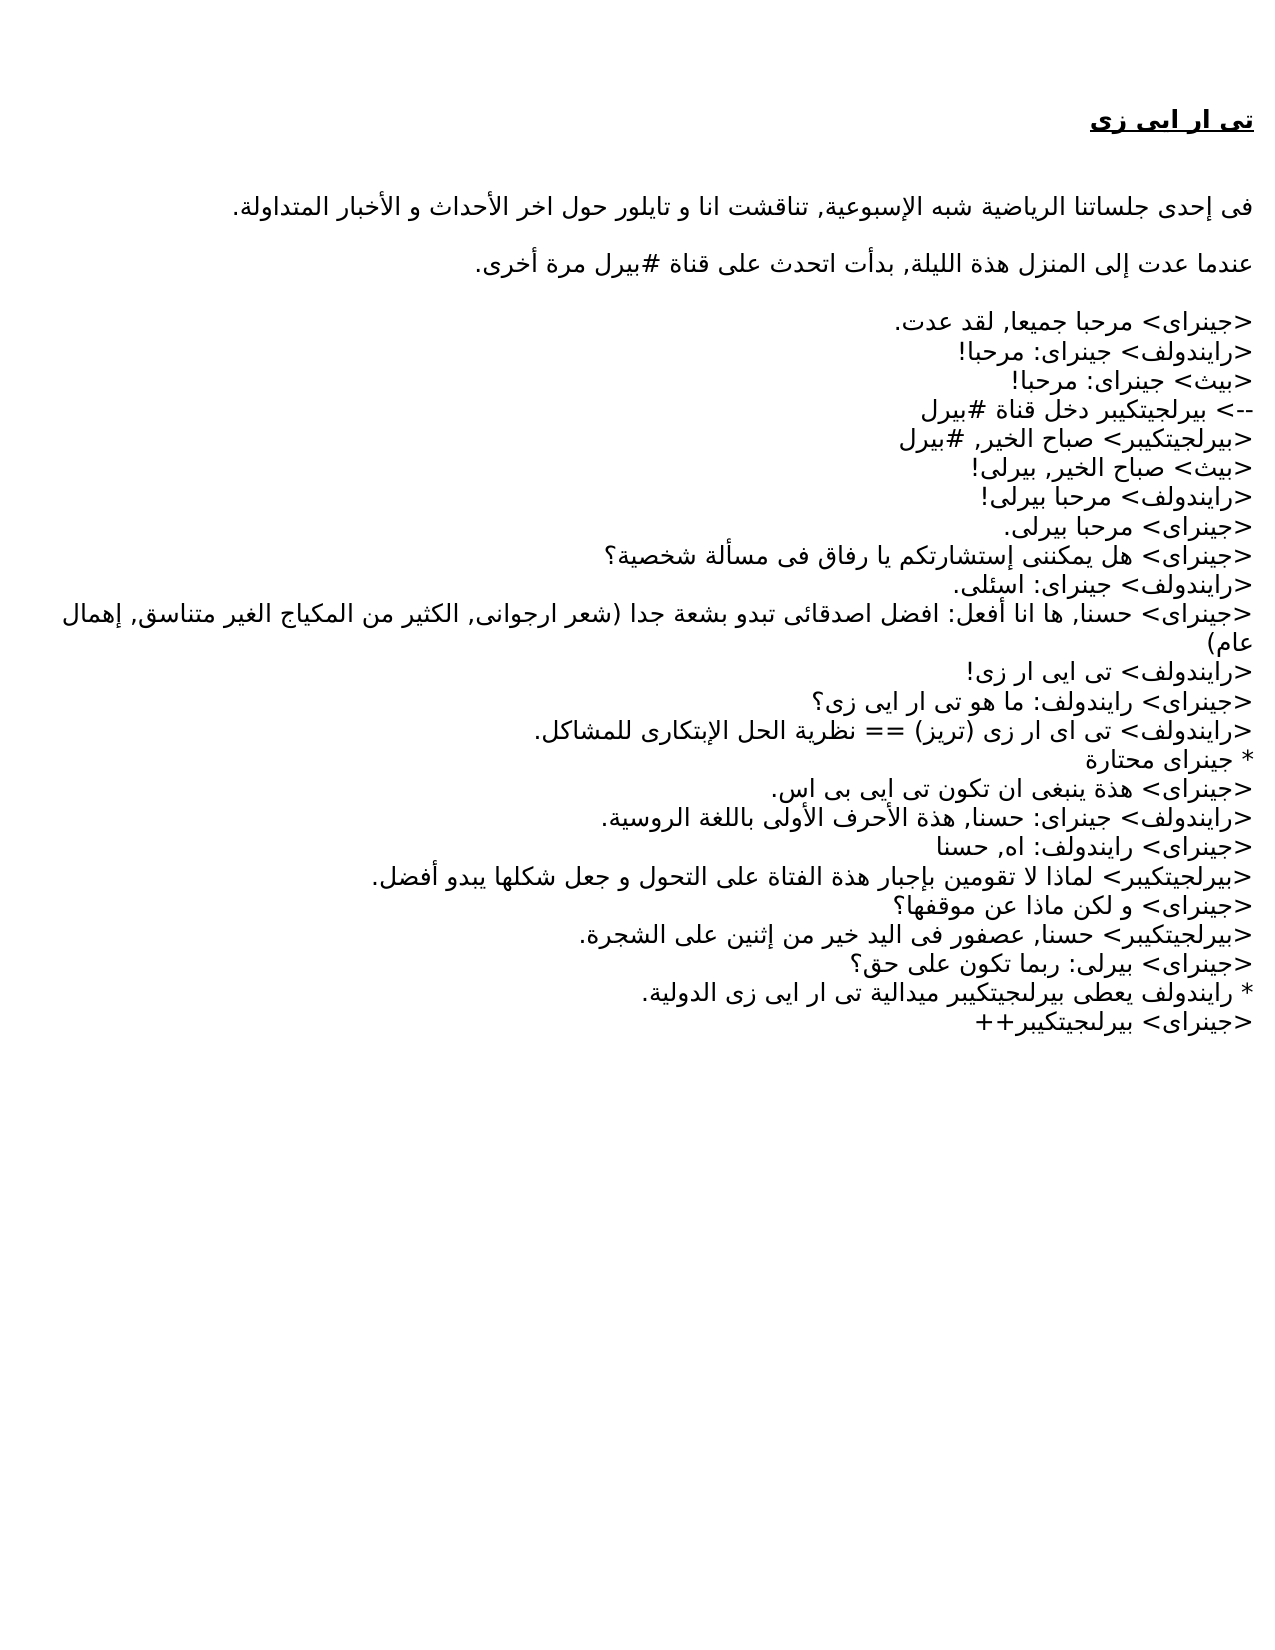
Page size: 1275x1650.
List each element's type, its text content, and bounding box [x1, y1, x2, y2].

text تى ار ايى زى [25, 105, 1254, 134]
text <بيرلجيتكيبر> لماذا لا تقومين بإجبار هذة الفتاة على التحول و جعل شكلها يبدو أفضل. [25, 862, 1254, 891]
text <جينراى> بيرلىجيتكيبر++ [25, 1007, 1254, 1037]
text <جينراى> و لكن ماذا عن موقفها؟ [25, 891, 1254, 920]
text <جينراى> حسنا, ها انا أفعل: افضل اصدقائى تبدو بشعة جدا (شعر ارجوانى, الكثير من المكياج الغير متناسق, إهمال عام) [25, 599, 1254, 657]
text <بيرلجيتكيبر> صباح الخير, #بيرل [25, 424, 1254, 453]
text <جينراى> هذة ينبغى ان تكون تى ايى بى اس. [25, 774, 1254, 803]
text <رايندولف> جينراى: مرحبا! [25, 337, 1254, 366]
text <رايندولف> تى اى ار زى (تريز) == نظرية الحل الإبتكارى للمشاكل. [25, 716, 1254, 745]
text عندما عدت إلى المنزل هذة الليلة, بدأت اتحدث على قناة #بيرل مرة أخرى. [25, 249, 1254, 279]
text <جينراى> رايندولف: ما هو تى ار ايى زى؟ [25, 687, 1254, 716]
text <جينراى> بيرلى: ربما تكون على حق؟ [25, 949, 1254, 978]
text <رايندولف> جينراى: اسئلى. [25, 570, 1254, 599]
text <رايندولف> مرحبا بيرلى! [25, 482, 1254, 512]
text <جينراى> مرحبا جميعا, لقد عدت. [25, 307, 1254, 337]
text --> بيرلجيتكيبر دخل قناة #بيرل [25, 395, 1254, 424]
text فى إحدى جلساتنا الرياضية شبه الإسبوعية, تناقشت انا و تايلور حول اخر الأحداث و الأخبار المتداولة. [25, 192, 1254, 221]
text <بيث> جينراى: مرحبا! [25, 366, 1254, 395]
text <جينراى> رايندولف: اه, حسنا [25, 832, 1254, 862]
text <رايندولف> جينراى: حسنا, هذة الأحرف الأولى باللغة الروسية. [25, 803, 1254, 832]
text <جينراى> مرحبا بيرلى. [25, 512, 1254, 541]
text <جينراى> هل يمكننى إستشارتكم يا رفاق فى مسألة شخصية؟ [25, 541, 1254, 570]
text <رايندولف> تى ايى ار زى! [25, 657, 1254, 687]
text * رايندولف يعطى بيرلىجيتكيبر ميدالية تى ار ايى زى الدولية. [25, 978, 1254, 1007]
text * جينراى محتارة [25, 745, 1254, 774]
text <بيرلجيتكيبر> حسنا, عصفور فى اليد خير من إثنين على الشجرة. [25, 920, 1254, 949]
text <بيث> صباح الخير, بيرلى! [25, 453, 1254, 482]
